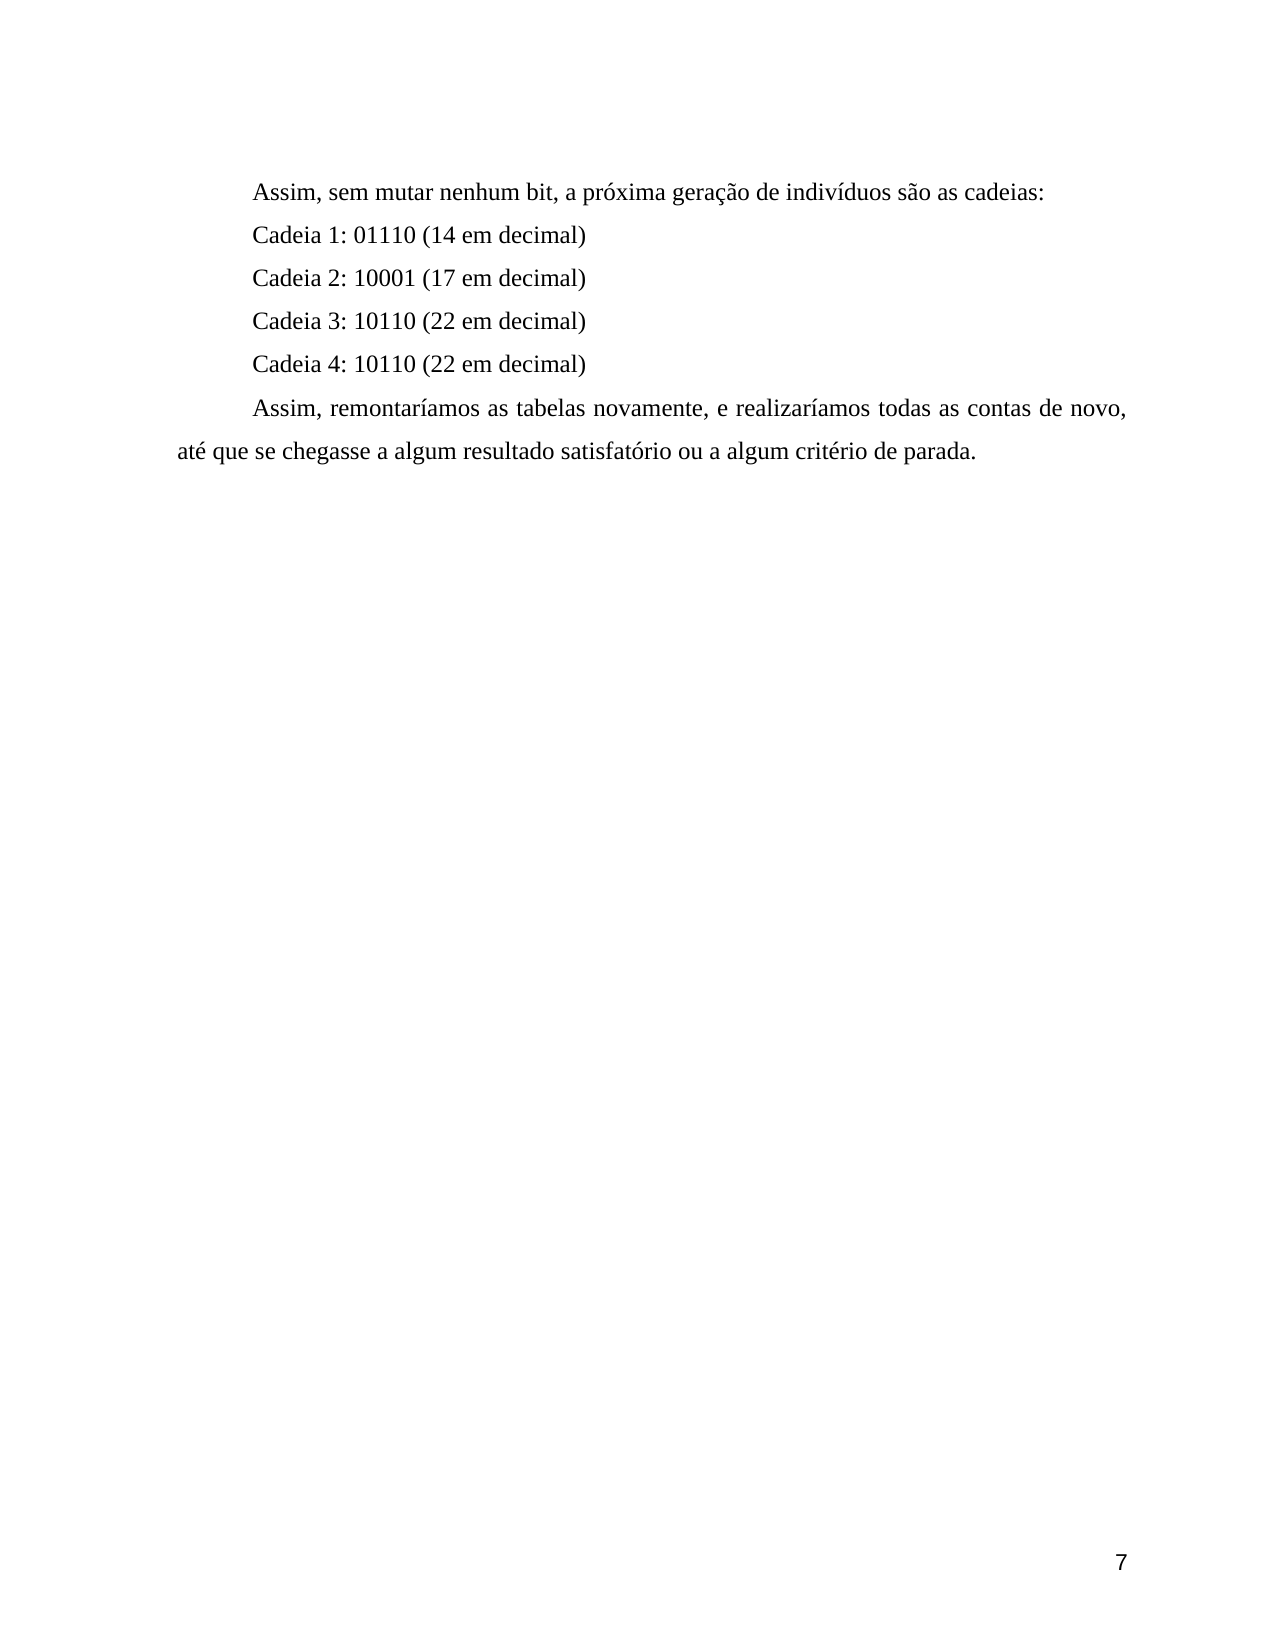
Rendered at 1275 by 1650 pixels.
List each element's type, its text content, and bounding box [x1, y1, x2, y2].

text Assim, sem mutar nenhum bit, a próxima geração de indivíduos são as cadeias: [177, 177, 1127, 206]
text Assim, remontaríamos as tabelas novamente, e realizaríamos todas as contas de novo, até que se chegasse a algum resultado satisfatório ou a algum critério de parada. [177, 393, 1127, 464]
text Cadeia 4: 10110 (22 em decimal) [177, 349, 1127, 378]
text Cadeia 1: 01110 (14 em decimal) [177, 220, 1127, 249]
text Cadeia 3: 10110 (22 em decimal) [177, 306, 1127, 335]
text Cadeia 2: 10001 (17 em decimal) [177, 263, 1127, 292]
